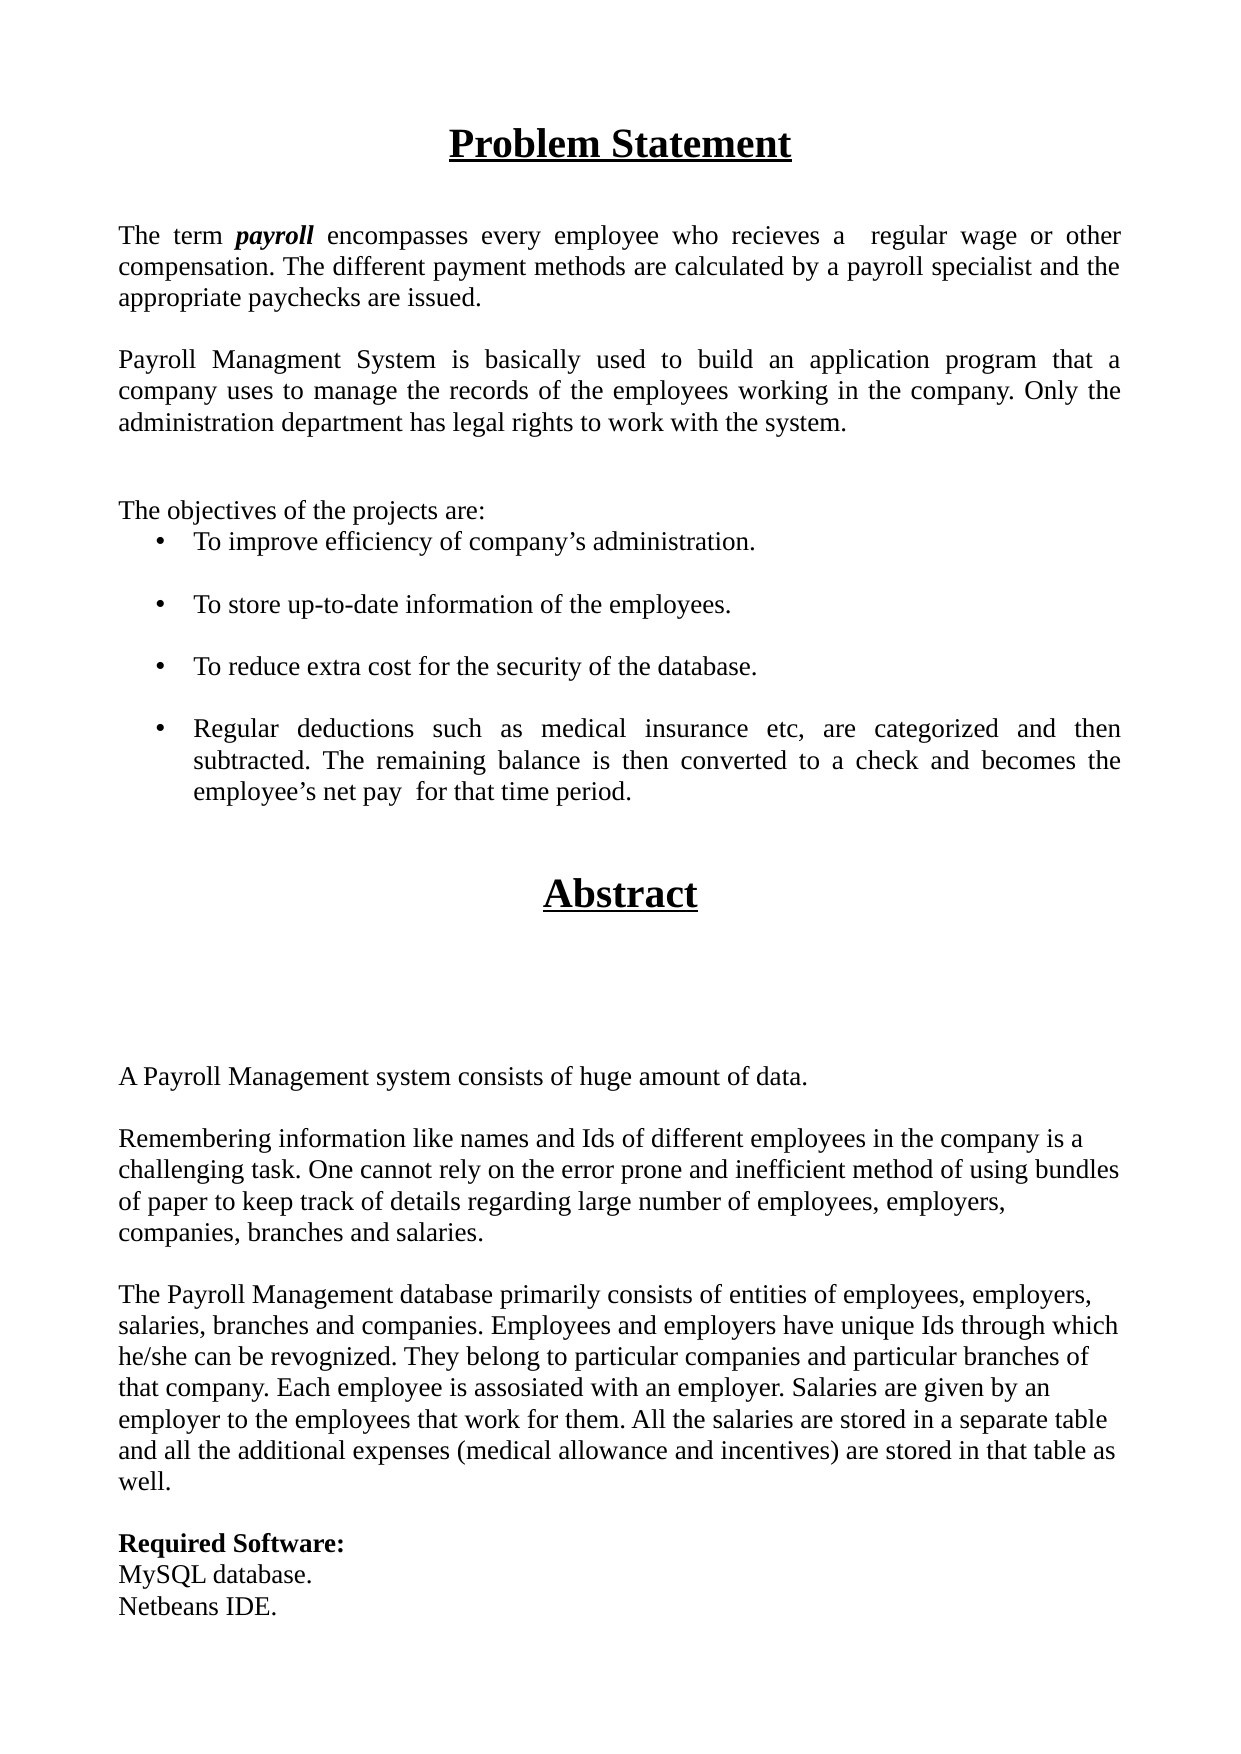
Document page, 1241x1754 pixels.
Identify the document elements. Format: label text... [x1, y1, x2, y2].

text MySQL database. [118, 1558, 1122, 1589]
text The term payroll encompasses every employee who recieves a regular wage or other compensation. The different payment methods are calculated by a payroll specialist and the appropriate paychecks are issued. [118, 219, 1122, 312]
text Abstract [118, 868, 1122, 916]
text Required Software: [118, 1527, 1122, 1558]
list To reduce extra cost for the security of the database. [156, 650, 1122, 681]
list Regular deductions such as medical insurance etc, are categorized and then subtracted. The remaining balance is then converted to a check and becomes the employee’s net pay for that time period. [156, 713, 1122, 806]
text Netbeans IDE. [118, 1589, 1122, 1621]
list To improve efficiency of company’s administration. [156, 525, 1122, 557]
list To store up-to-date information of the employees. [156, 588, 1122, 619]
text Problem Statement [118, 118, 1122, 166]
text Payroll Managment System is basically used to build an application program that a company uses to manage the records of the employees working in the company. Only the administration department has legal rights to work with the system. [118, 343, 1122, 437]
text A Payroll Management system consists of huge amount of data. [118, 1060, 1122, 1091]
text The objectives of the projects are: [118, 494, 1122, 525]
text The Payroll Management database primarily consists of entities of employees, employers, salaries, branches and companies. Employees and employers have unique Ids through which he/she can be revognized. They belong to particular companies and particular branches of that company. Each employee is assosiated with an employer. Salaries are given by an employer to the employees that work for them. All the salaries are stored in a separate table and all the additional expenses (medical allowance and incentives) are stored in that table as well. [118, 1278, 1122, 1496]
text Remembering information like names and Ids of different employees in the company is a challenging task. One cannot rely on the error prone and inefficient method of using bundles of paper to keep track of details regarding large number of employees, employers, companies, branches and salaries. [118, 1122, 1122, 1247]
